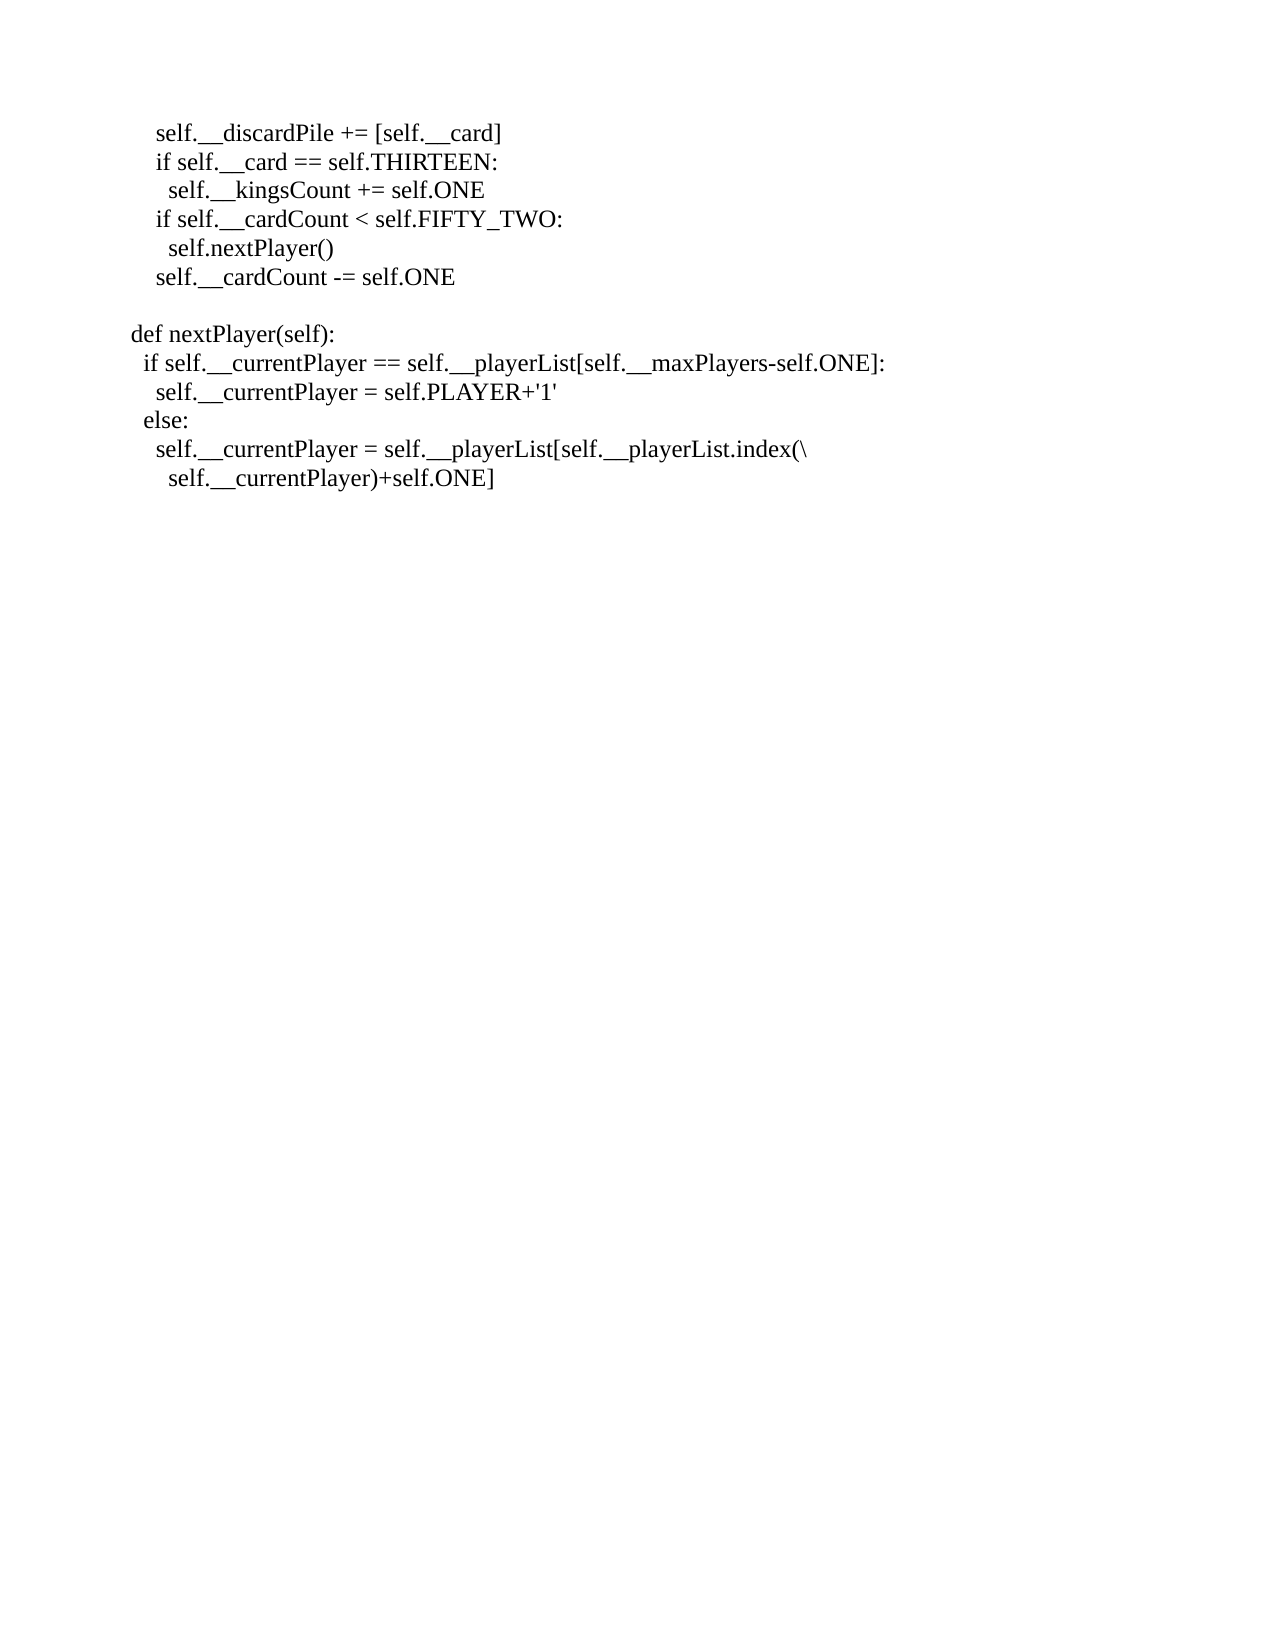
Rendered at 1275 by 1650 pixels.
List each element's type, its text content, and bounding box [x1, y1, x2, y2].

text self.nextPlayer() [118, 233, 1157, 262]
text self.__currentPlayer = self.PLAYER+'1' [118, 377, 1157, 406]
text if self.__card == self.THIRTEEN: [118, 147, 1157, 176]
text self.__currentPlayer = self.__playerList[self.__playerList.index(\ [118, 434, 1157, 463]
text def nextPlayer(self): [118, 319, 1157, 348]
text self.__kingsCount += self.ONE [118, 176, 1157, 204]
text else: [118, 406, 1157, 434]
text if self.__cardCount < self.FIFTY_TWO: [118, 204, 1157, 233]
text if self.__currentPlayer == self.__playerList[self.__maxPlayers-self.ONE]: [118, 348, 1157, 377]
text self.__currentPlayer)+self.ONE] [118, 463, 1157, 492]
text self.__discardPile += [self.__card] [118, 118, 1157, 147]
text self.__cardCount -= self.ONE [118, 262, 1157, 291]
